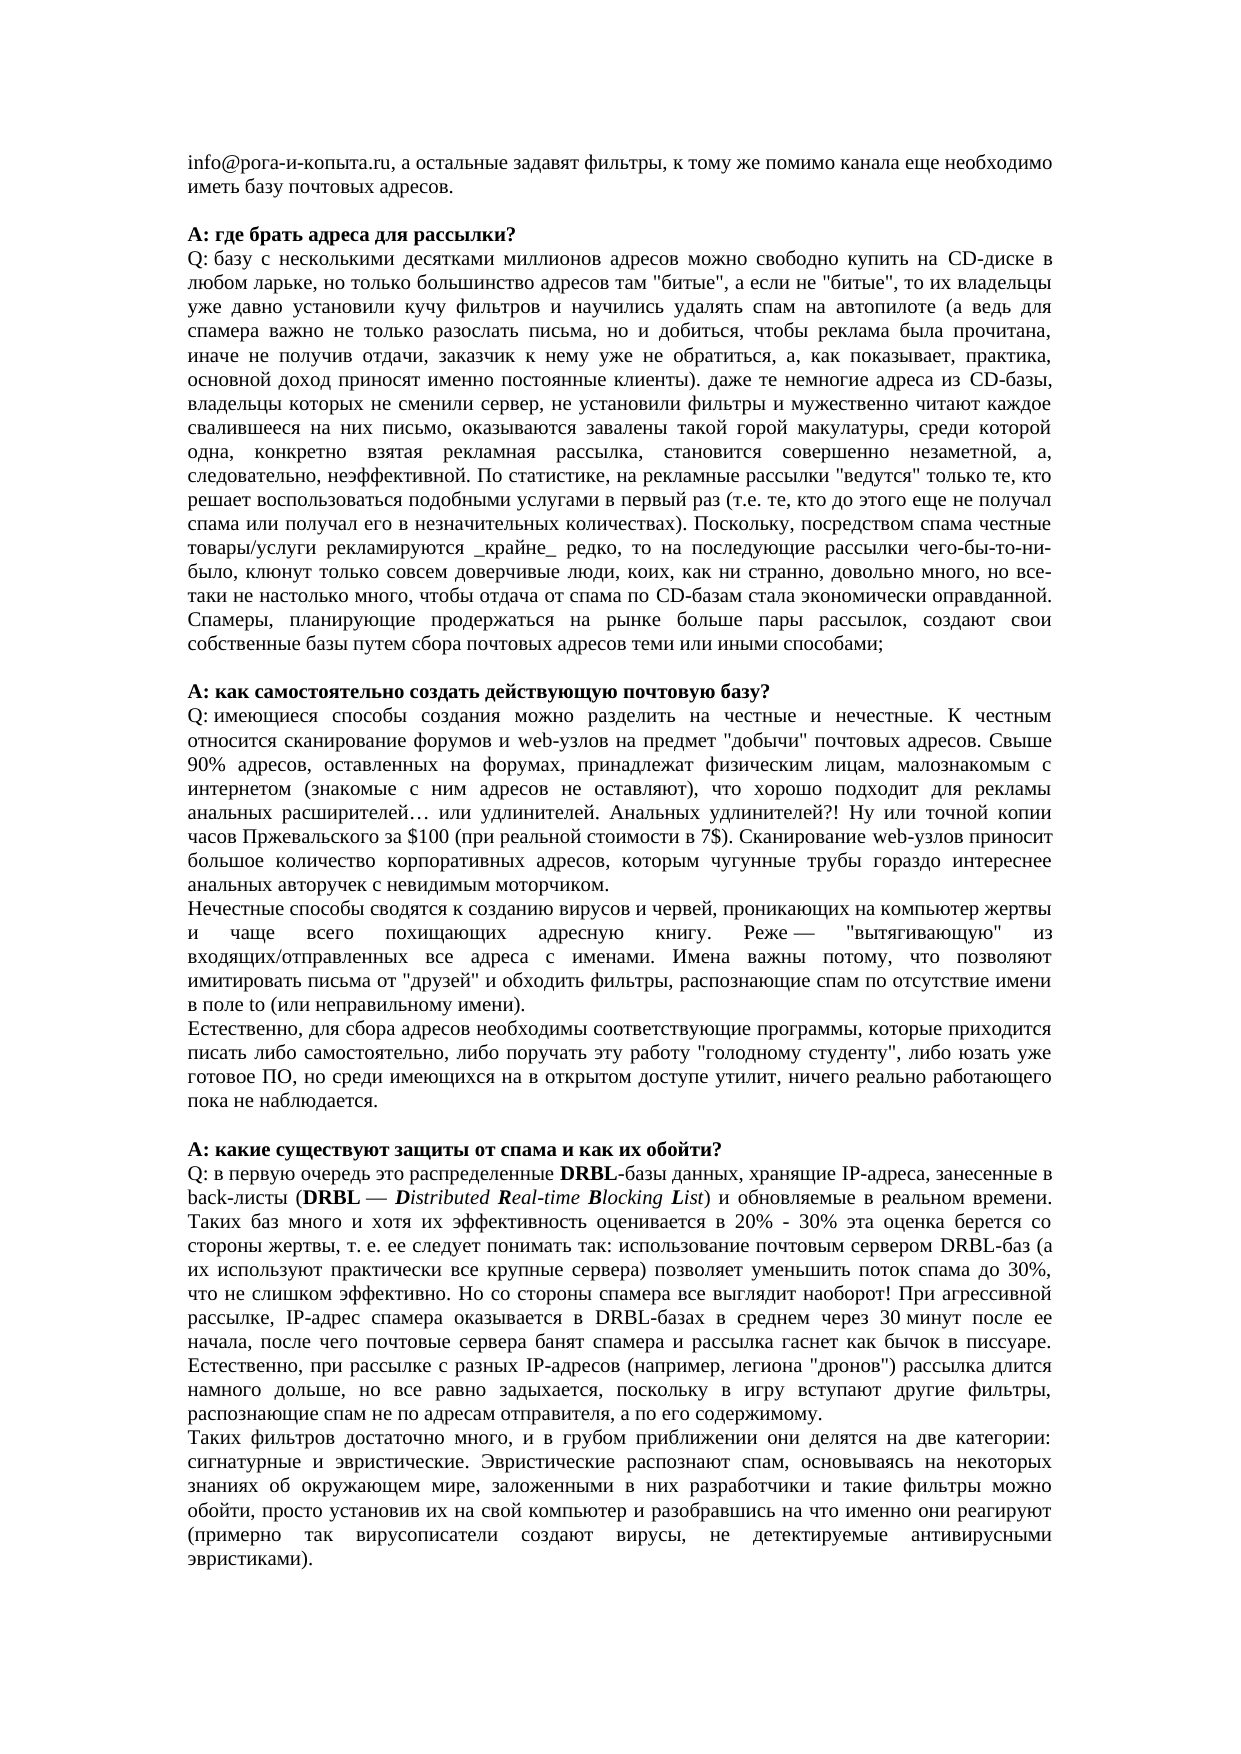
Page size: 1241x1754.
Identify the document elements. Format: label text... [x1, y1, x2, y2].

text A: какие существуют защиты от спама и как их обойти? [187, 1137, 1053, 1161]
text Q: имеющиеся способы создания можно разделить на честные и нечестные. К честным относится сканирование форумов и web-узлов на предмет "добычи" почтовых адресов. Свыше 90% адресов, оставленных на форумах, принадлежат физическим лицам, малознакомым с интернетом (знакомые с ним адресов не оставляют), что хорошо подходит для рекламы анальных расширителей… или удлинителей. Анальных удлинителей?! Ну или точной копии часов Пржевальского за $100 (при реальной стоимости в 7$). Сканирование web-узлов приносит большое количество корпоративных адресов, которым чугунные трубы гораздо интереснее анальных авторучек с невидимым моторчиком. [187, 703, 1053, 896]
text Нечестные способы сводятся к созданию вирусов и червей, проникающих на компьютер жертвы и чаще всего похищающих адресную книгу. Реже — "вытягивающую" из входящих/отправленных все адреса с именами. Имена важны потому, что позволяют имитировать письма от "друзей" и обходить фильтры, распознающие спам по отсутствие имени в поле to (или неправильному имени). [187, 896, 1053, 1016]
text Таких фильтров достаточно много, и в грубом приближении они делятся на две категории: сигнатурные и эвристические. Эвристические распознают спам, основываясь на некоторых знаниях об окружающем мире, заложенными в них разработчики и такие фильтры можно обойти, просто установив их на свой компьютер и разобравшись на что именно они реагируют (примерно так вирусописатели создают вирусы, не детектируемые антивирусными эвристиками). [187, 1425, 1053, 1570]
text Естественно, для сбора адресов необходимы соответствующие программы, которые приходится писать либо самостоятельно, либо поручать эту работу "голодному студенту", либо юзать уже готовое ПО, но среди имеющихся на в открытом доступе утилит, ничего реально работающего пока не наблюдается. [187, 1016, 1053, 1112]
text info@рога-и-копыта.ru, а остальные задавят фильтры, к тому же помимо канала еще необходимо иметь базу почтовых адресов. [187, 150, 1053, 198]
text A: где брать адреса для рассылки? [187, 222, 1053, 246]
text A: как самостоятельно создать действующую почтовую базу? [187, 679, 1053, 703]
text Q: в первую очередь это распределенные DRBL-базы данных, хранящие IP-адреса, занесенные в back-листы (DRBL — Distributed Real-time Blocking List) и обновляемые в реальном времени. Таких баз много и хотя их эффективность оценивается в 20% - 30% эта оценка берется со стороны жертвы, т. е. ее следует понимать так: использование почтовым сервером DRBL-баз (а их используют практически все крупные сервера) позволяет уменьшить поток спама до 30%, что не слишком эффективно. Но со стороны спамера все выглядит наоборот! При агрессивной рассылке, IP-адрес спамера оказывается в DRBL-базах в среднем через 30 минут после ее начала, после чего почтовые сервера банят спамера и рассылка гаснет как бычок в писсуаре. Естественно, при рассылке с разных IP-адресов (например, легиона "дронов") рассылка длится намного дольше, но все равно задыхается, поскольку в игру вступают другие фильтры, распознающие спам не по адресам отправителя, а по его содержимому. [187, 1161, 1053, 1425]
text Q: базу с несколькими десятками миллионов адресов можно свободно купить на CD-диске в любом ларьке, но только большинство адресов там "битые", а если не "битые", то их владельцы уже давно установили кучу фильтров и научились удалять спам на автопилоте (а ведь для спамера важно не только разослать письма, но и добиться, чтобы реклама была прочитана, иначе не получив отдачи, заказчик к нему уже не обратиться, а, как показывает, практика, основной доход приносят именно постоянные клиенты). даже те немногие адреса из CD-базы, владельцы которых не сменили сервер, не установили фильтры и мужественно читают каждое свалившееся на них письмо, оказываются завалены такой горой макулатуры, среди которой одна, конкретно взятая рекламная рассылка, становится совершенно незаметной, а, следовательно, неэффективной. По статистике, на рекламные рассылки "ведутся" только те, кто решает воспользоваться подобными услугами в первый раз (т.е. те, кто до этого еще не получал спама или получал его в незначительных количествах). Поскольку, посредством спама честные товары/услуги рекламируются _крайне_ редко, то на последующие рассылки чего-бы-то-ни-было, клюнут только совсем доверчивые люди, коих, как ни странно, довольно много, но все-таки не настолько много, чтобы отдача от спама по CD-базам стала экономически оправданной. Спамеры, планирующие продержаться на рынке больше пары рассылок, создают свои собственные базы путем сбора почтовых адресов теми или иными способами; [187, 246, 1053, 655]
